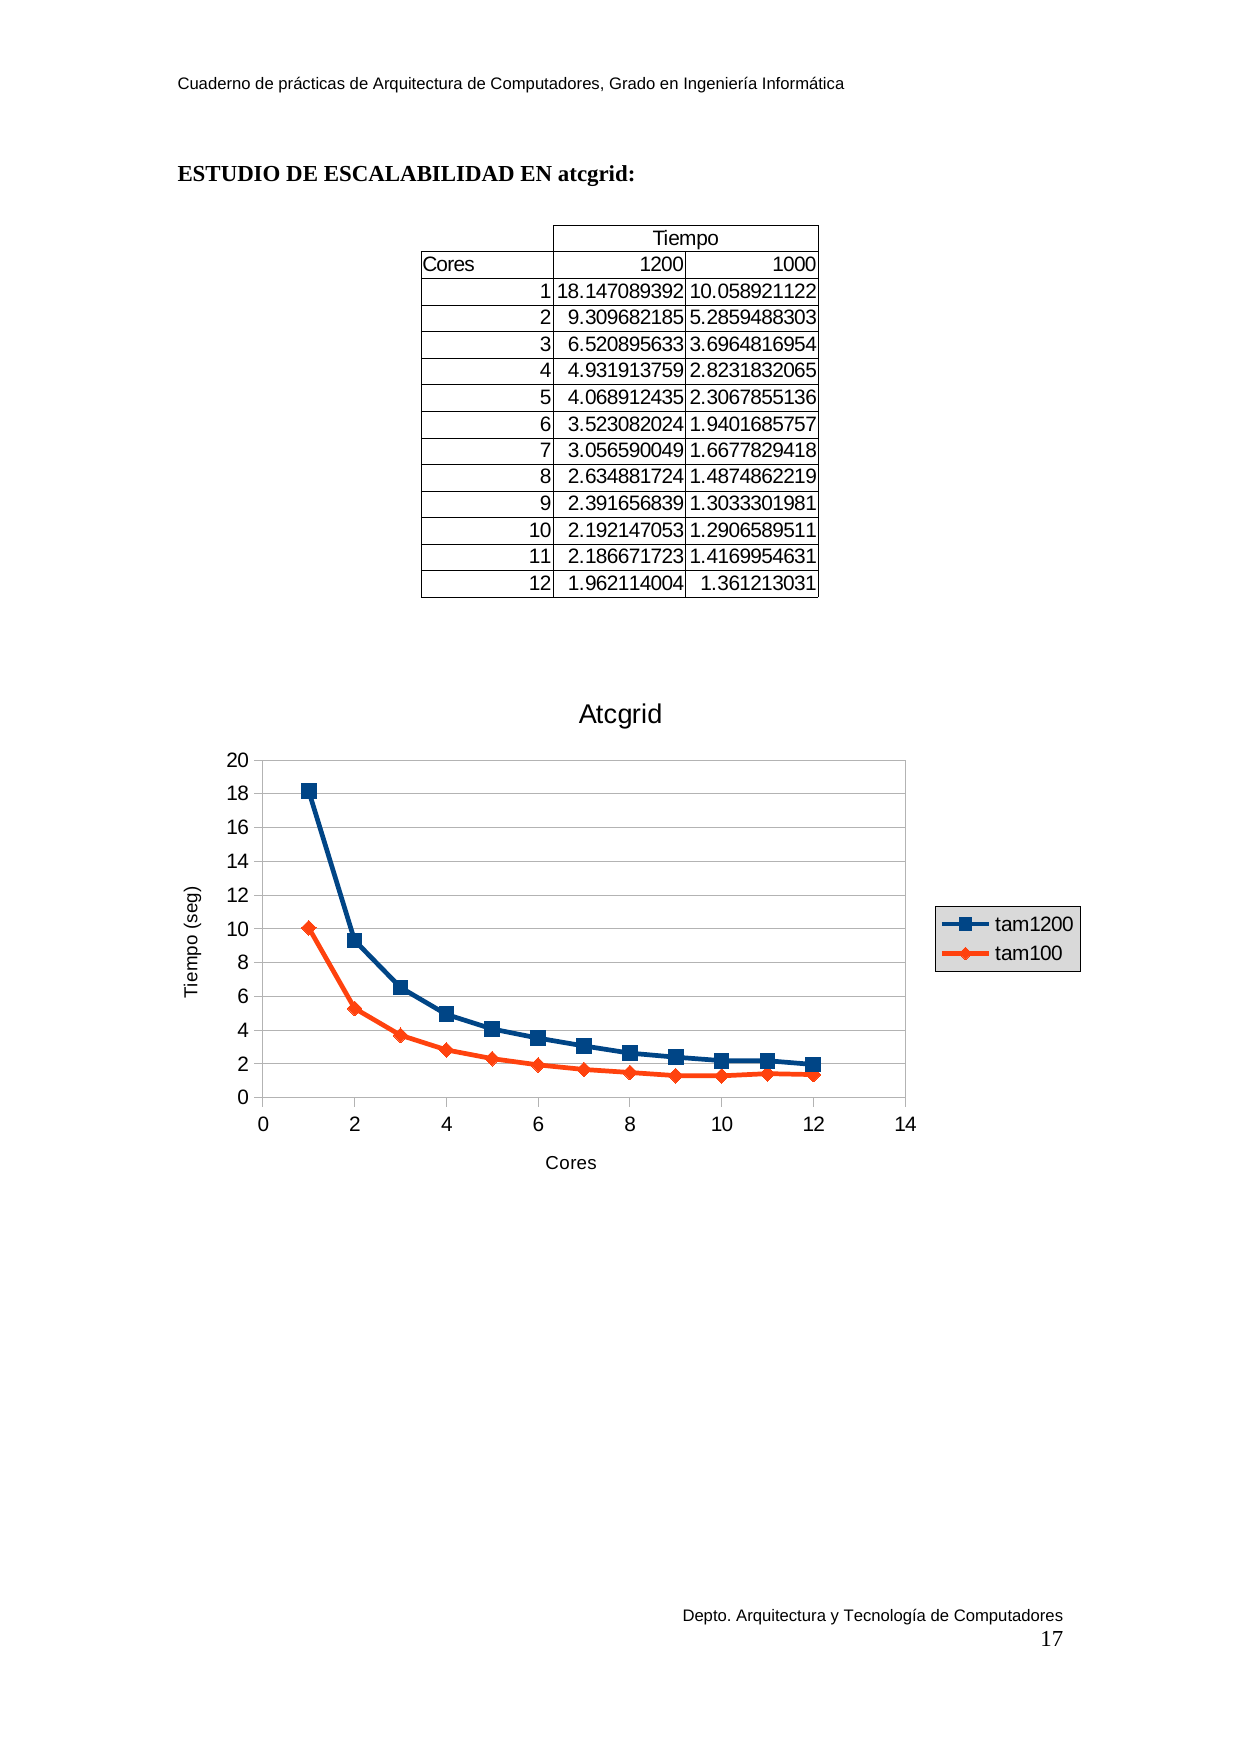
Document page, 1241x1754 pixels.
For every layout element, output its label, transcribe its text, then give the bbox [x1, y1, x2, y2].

list ESTUDIO DE ESCALABILIDAD EN atcgrid: [177, 160, 1063, 187]
